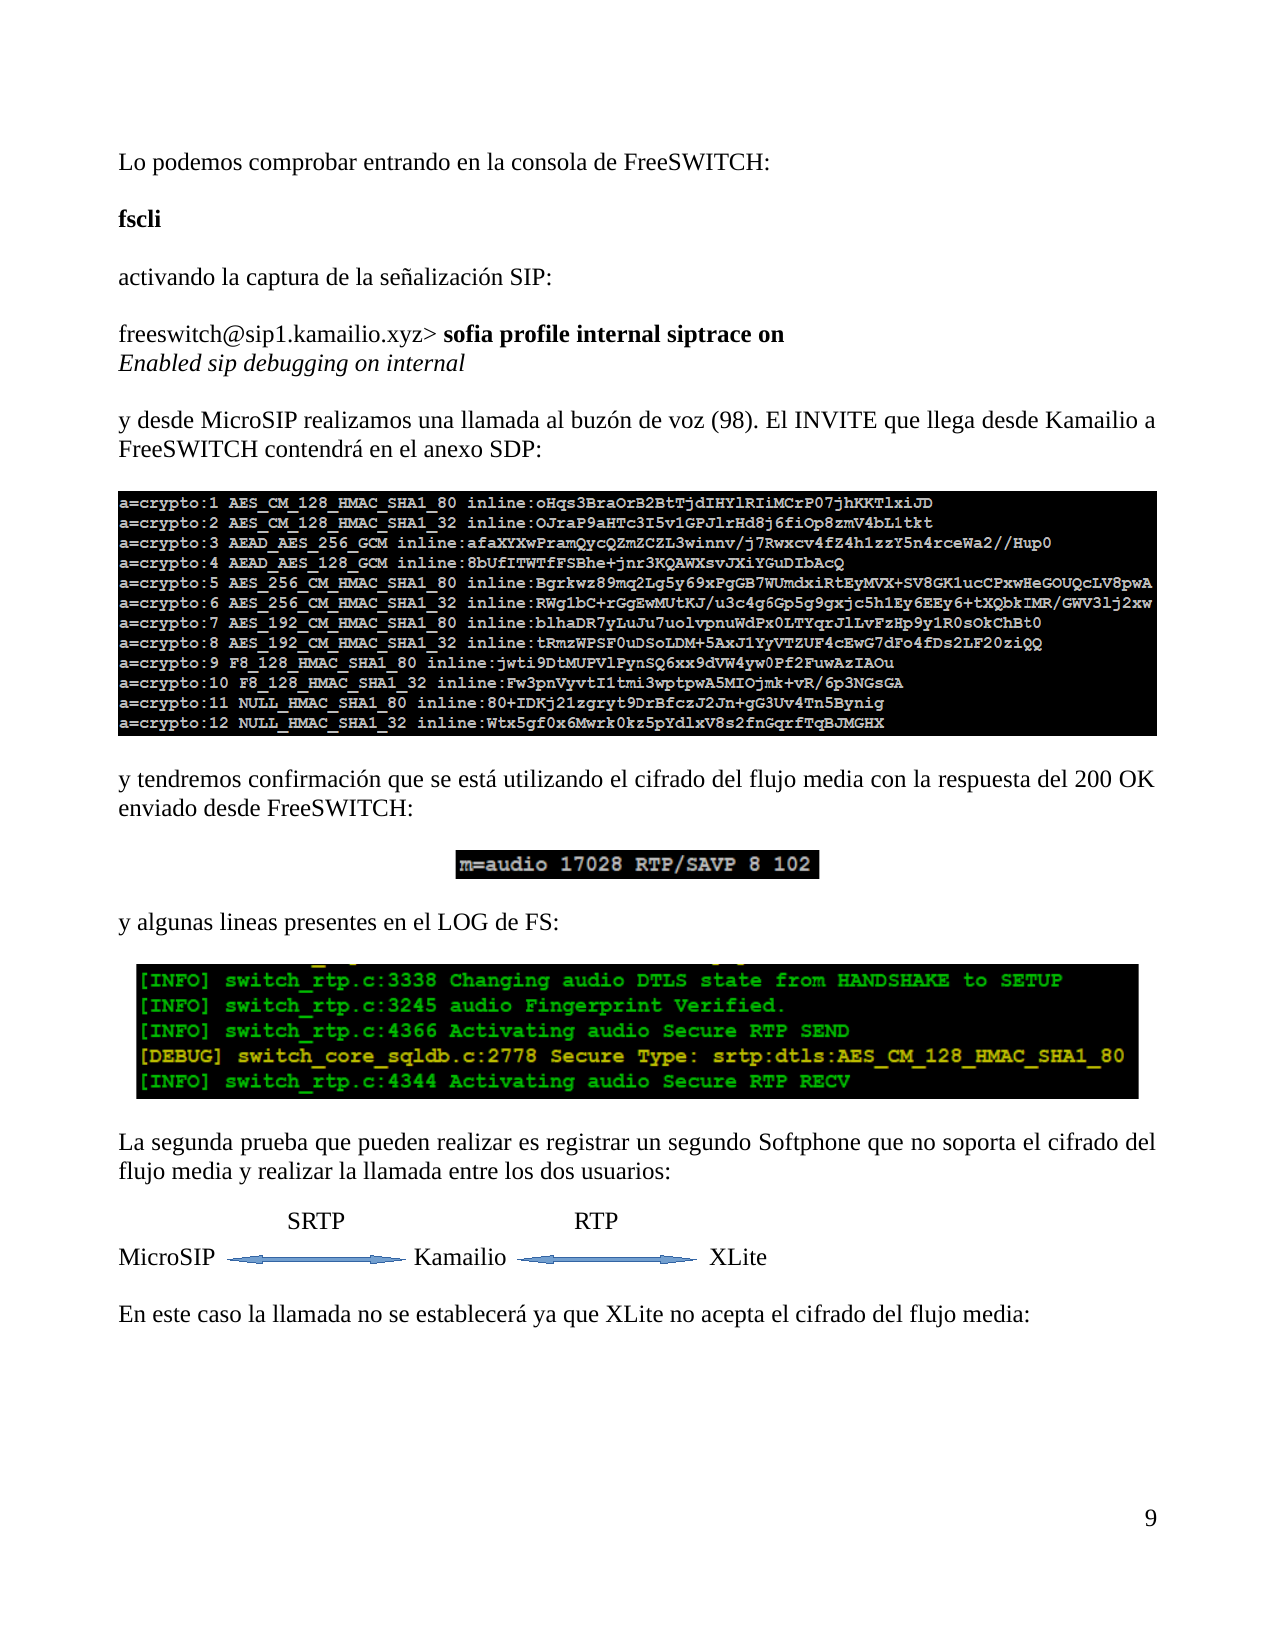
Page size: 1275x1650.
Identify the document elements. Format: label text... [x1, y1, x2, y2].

picture [118, 491, 1157, 736]
text freeswitch@sip1.kamailio.xyz> sofia profile internal siptrace on [118, 319, 1157, 348]
text La segunda prueba que pueden realizar es registrar un segundo Softphone que no soporta el cifrado del flujo media y realizar la llamada entre los dos usuarios: [118, 1127, 1157, 1184]
text En este caso la llamada no se establecerá ya que XLite no acepta el cifrado del flujo media: [118, 1299, 1157, 1328]
text fscli [118, 204, 1157, 233]
text MicroSIP Kamailio XLite [118, 1242, 1157, 1271]
picture [455, 850, 820, 879]
picture [136, 964, 1139, 1099]
text y desde MicroSIP realizamos una llamada al buzón de voz (98). El INVITE que llega desde Kamailio a FreeSWITCH contendrá en el anexo SDP: [118, 406, 1157, 463]
text Enabled sip debugging on internal [118, 348, 1157, 377]
text activando la captura de la señalización SIP: [118, 262, 1157, 291]
text y tendremos confirmación que se está utilizando el cifrado del flujo media con la respuesta del 200 OK enviado desde FreeSWITCH: [118, 764, 1157, 822]
text y algunas lineas presentes en el LOG de FS: [118, 907, 1157, 936]
text Lo podemos comprobar entrando en la consola de FreeSWITCH: [118, 147, 1157, 176]
